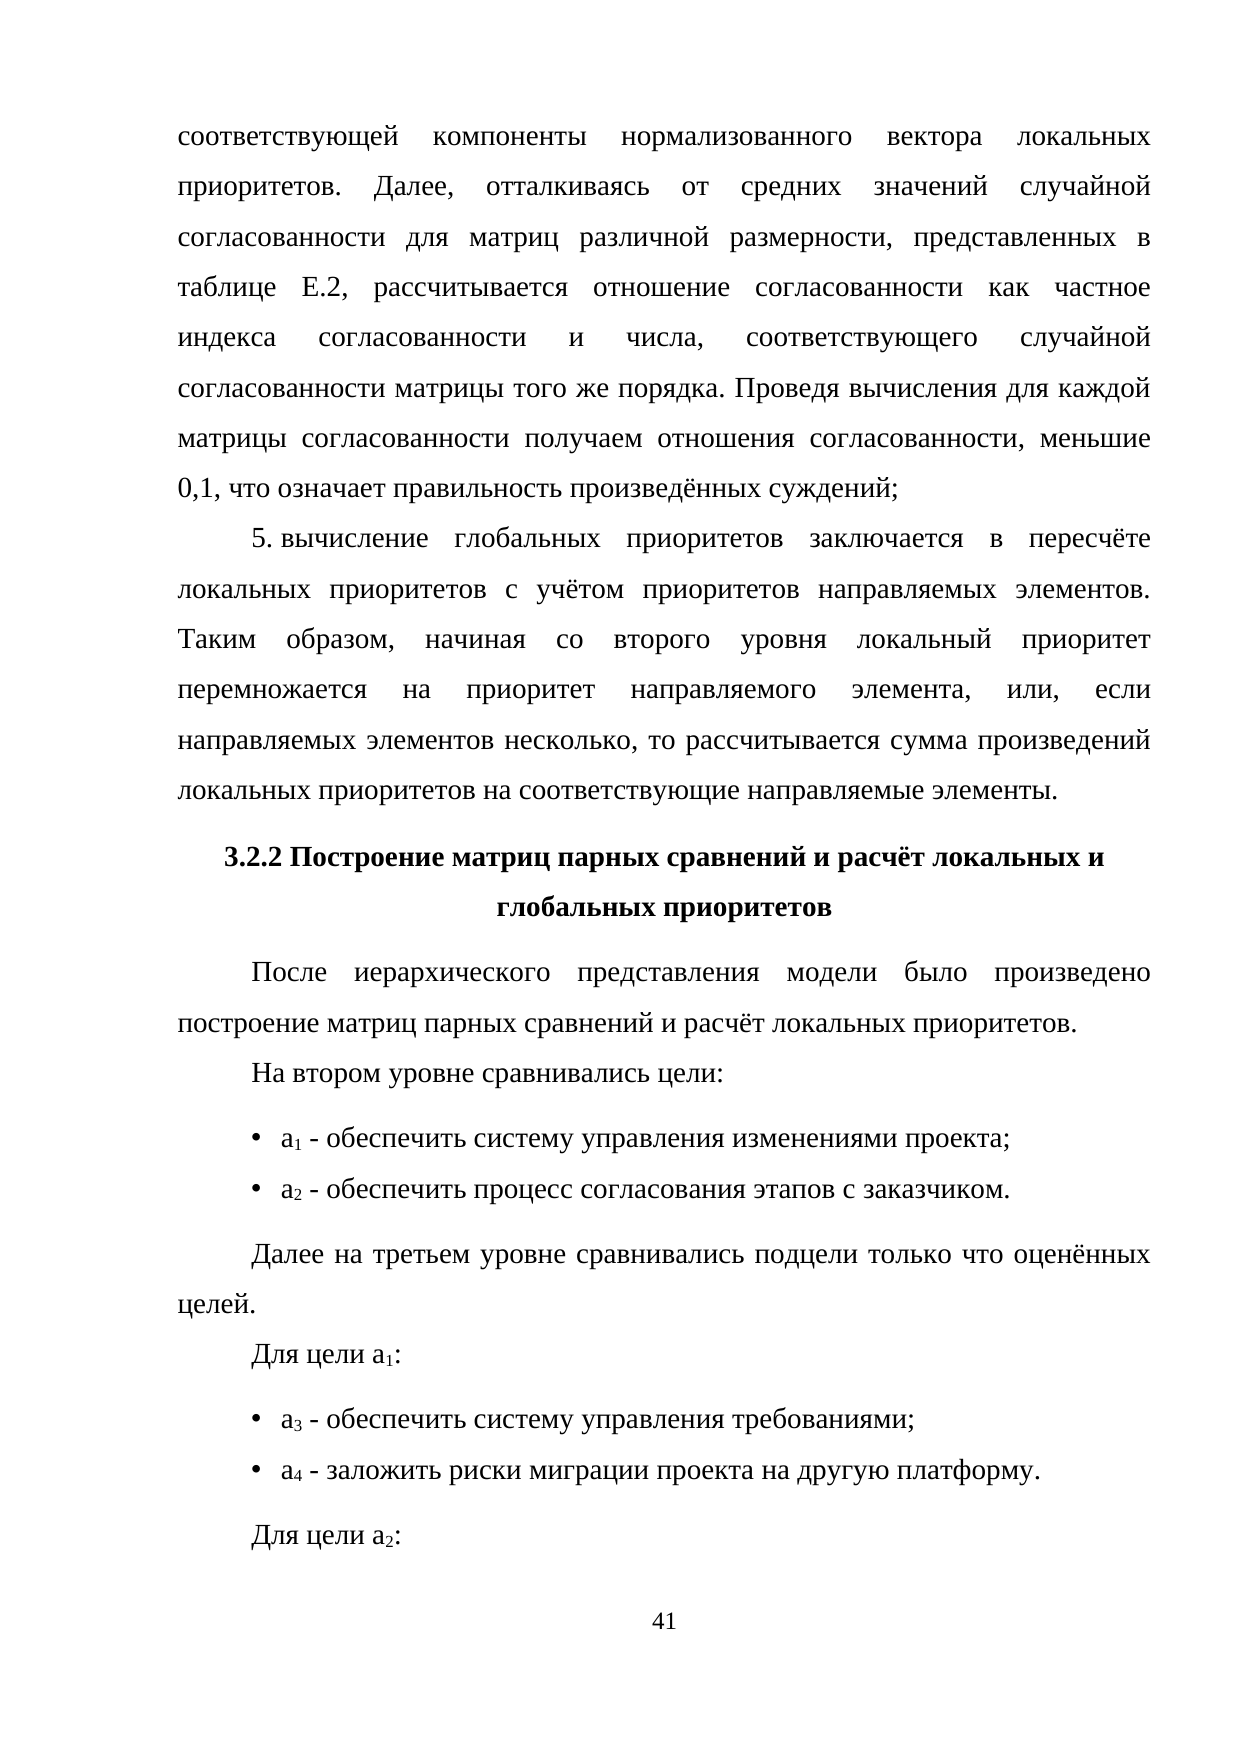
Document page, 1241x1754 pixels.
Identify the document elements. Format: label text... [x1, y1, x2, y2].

text Для цели a2: [177, 1517, 1152, 1551]
list a3 - обеспечить систему управления требованиями; [177, 1402, 1152, 1435]
text На втором уровне сравнивались цели: [177, 1055, 1152, 1089]
text После иерархического представления модели было произведено построение матриц парных сравнений и расчёт локальных приоритетов. [177, 954, 1152, 1038]
list вычисление глобальных приоритетов заключается в пересчёте локальных приоритетов с учётом приоритетов направляемых элементов. Таким образом, начиная со второго уровня локальный приоритет перемножается на приоритет направляемого элемента, или, если направляемых элементов несколько, то рассчитывается сумма произведений локальных приоритетов на соответствующие направляемые элементы. [177, 521, 1152, 806]
list a1 - обеспечить систему управления изменениями проекта; [177, 1120, 1152, 1154]
text Далее на третьем уровне сравнивались подцели только что оценённых целей. [177, 1236, 1152, 1320]
subtitle 3.2.2 Построение матриц парных сравнений и расчёт локальных и глобальных приоритетов [177, 839, 1152, 923]
list a2 - обеспечить процесс согласования этапов с заказчиком. [177, 1171, 1152, 1204]
list проверка согласованности состоит в вычислении индекса согласованности, который получается по формуле: , где - это наибольшее собственное значение матрицы, которое вычисляется как сумма столбцов матрицы, умноженных на величину соответствующей компоненты нормализованного вектора локальных приоритетов. Далее, отталкиваясь от средних значений случайной согласованности для матриц различной размерности, представленных в таблице Е.2, рассчитывается отношение согласованности как частное индекса согласованности и числа, соответствующего случайной согласованности матрицы того же порядка. Проведя вычисления для каждой матрицы согласованности получаем отношения согласованности, меньшие 0,1, что означает правильность произведённых суждений; [177, 118, 1152, 504]
text Для цели a1: [177, 1337, 1152, 1370]
list a4 - заложить риски миграции проекта на другую платформу. [177, 1452, 1152, 1486]
